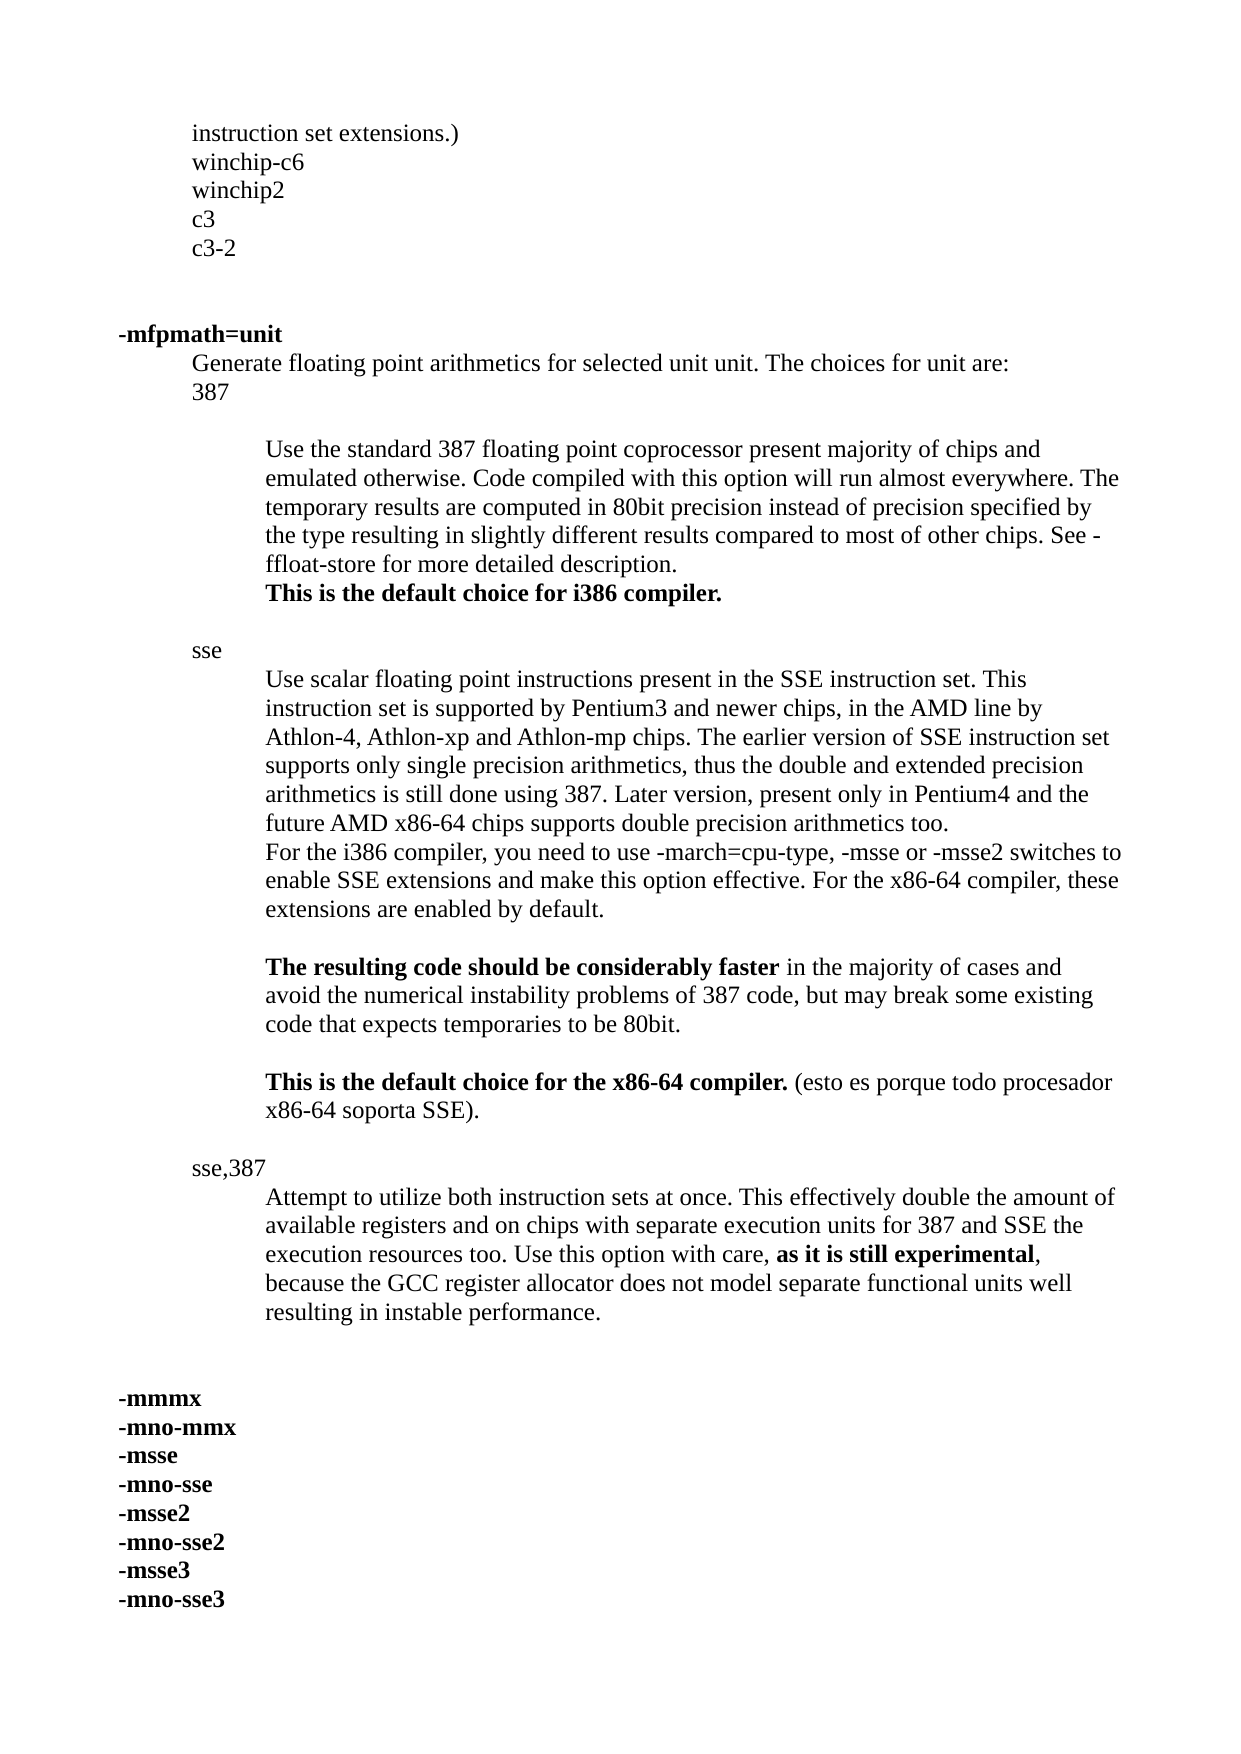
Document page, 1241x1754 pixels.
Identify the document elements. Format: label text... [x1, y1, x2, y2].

text instruction set extensions.) [192, 118, 1122, 147]
text 387 [192, 377, 1122, 406]
text -mfpmath=unit [118, 319, 1122, 348]
text -msse3 [118, 1556, 1122, 1584]
text sse [192, 636, 1122, 664]
text Use the standard 387 floating point coprocessor present majority of chips and emulated otherwise. Code compiled with this option will run almost everywhere. The temporary results are computed in 80bit precision instead of precision specified by the type resulting in slightly different results compared to most of other chips. See -ffloat-store for more detailed description. [265, 434, 1122, 578]
text -mmmx [118, 1383, 1122, 1412]
text -mno-sse [118, 1469, 1122, 1498]
text -mno-sse3 [118, 1584, 1122, 1613]
text winchip2 [192, 176, 1122, 204]
text The resulting code should be considerably faster in the majority of cases and avoid the numerical instability problems of 387 code, but may break some existing code that expects temporaries to be 80bit. [265, 952, 1122, 1038]
text -msse2 [118, 1498, 1122, 1527]
text -mno-mmx [118, 1412, 1122, 1441]
text For the i386 compiler, you need to use -march=cpu-type, -msse or -msse2 switches to enable SSE extensions and make this option effective. For the x86-64 compiler, these extensions are enabled by default. [265, 837, 1122, 923]
text Attempt to utilize both instruction sets at once. This effectively double the amount of available registers and on chips with separate execution units for 387 and SSE the execution resources too. Use this option with care, as it is still experimental, because the GCC register allocator does not model separate functional units well resulting in instable performance. [265, 1182, 1122, 1326]
text -mno-sse2 [118, 1527, 1122, 1556]
text sse,387 [192, 1153, 1122, 1182]
text c3 [192, 204, 1122, 233]
text winchip-c6 [192, 147, 1122, 176]
text This is the default choice for the x86-64 compiler. (esto es porque todo procesador x86-64 soporta SSE). [265, 1067, 1122, 1124]
text c3-2 [192, 233, 1122, 262]
text -msse [118, 1441, 1122, 1469]
text Use scalar floating point instructions present in the SSE instruction set. This instruction set is supported by Pentium3 and newer chips, in the AMD line by Athlon-4, Athlon-xp and Athlon-mp chips. The earlier version of SSE instruction set supports only single precision arithmetics, thus the double and extended precision arithmetics is still done using 387. Later version, present only in Pentium4 and the future AMD x86-64 chips supports double precision arithmetics too. [265, 664, 1122, 837]
text Generate floating point arithmetics for selected unit unit. The choices for unit are: [192, 348, 1122, 377]
text This is the default choice for i386 compiler. [265, 578, 1122, 607]
